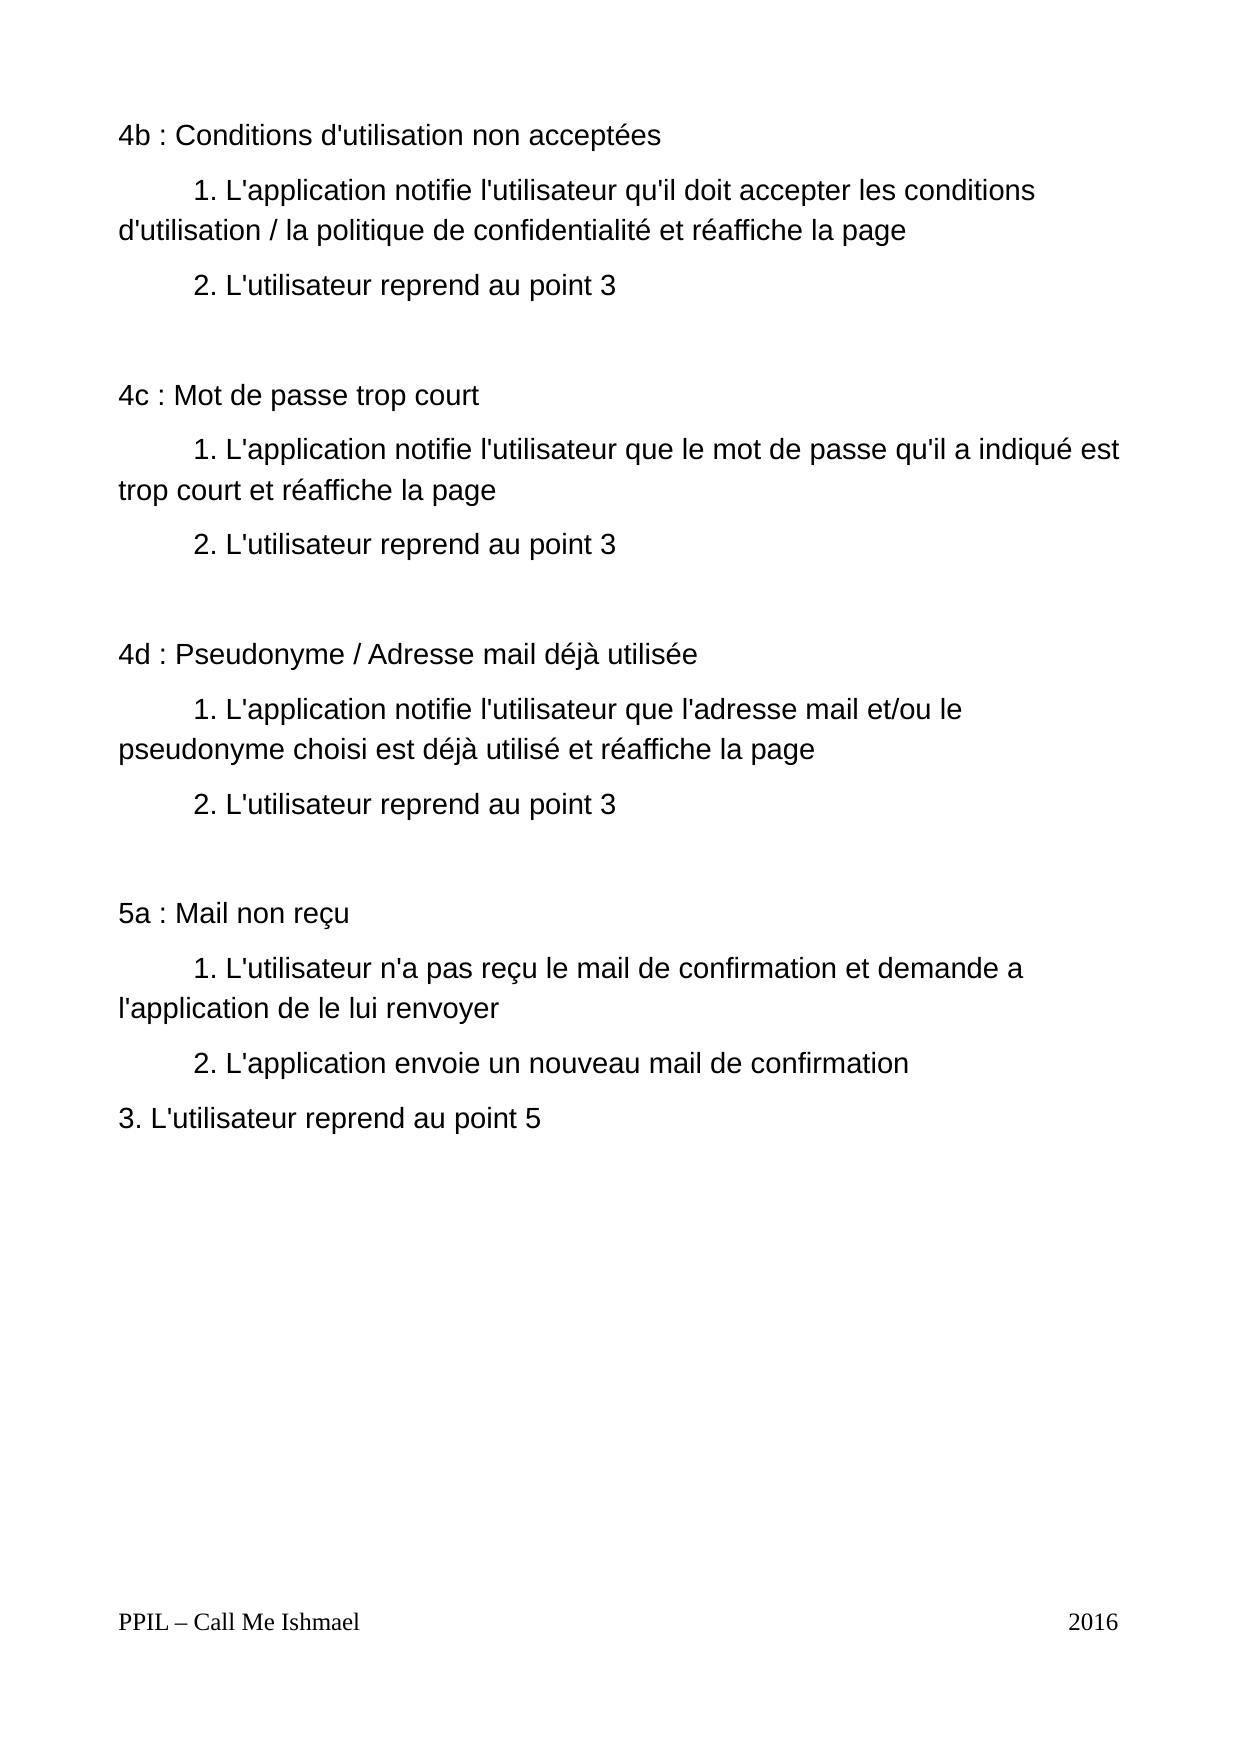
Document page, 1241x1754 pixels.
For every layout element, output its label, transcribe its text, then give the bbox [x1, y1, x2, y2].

text 3. L'utilisateur reprend au point 5 [118, 1101, 1122, 1134]
text 2. L'utilisateur reprend au point 3 [118, 787, 1122, 820]
text 2. L'utilisateur reprend au point 3 [118, 527, 1122, 561]
text 2. L'application envoie un nouveau mail de confirmation [118, 1046, 1122, 1079]
text 1. L'application notifie l'utilisateur qu'il doit accepter les conditions d'utilisation / la politique de confidentialité et réaffiche la page [118, 173, 1122, 247]
text 4d : Pseudonyme / Adresse mail déjà utilisée [118, 637, 1122, 670]
text 4c : Mot de passe trop court [118, 377, 1122, 411]
text 1. L'application notifie l'utilisateur que l'adresse mail et/ou le pseudonyme choisi est déjà utilisé et réaffiche la page [118, 692, 1122, 765]
text 2. L'utilisateur reprend au point 3 [118, 268, 1122, 301]
text 5a : Mail non reçu [118, 896, 1122, 930]
text 4b : Conditions d'utilisation non acceptées [118, 118, 1122, 152]
text 1. L'application notifie l'utilisateur que le mot de passe qu'il a indiqué est trop court et réaffiche la page [118, 432, 1122, 506]
text 1. L'utilisateur n'a pas reçu le mail de confirmation et demande a l'application de le lui renvoyer [118, 951, 1122, 1025]
